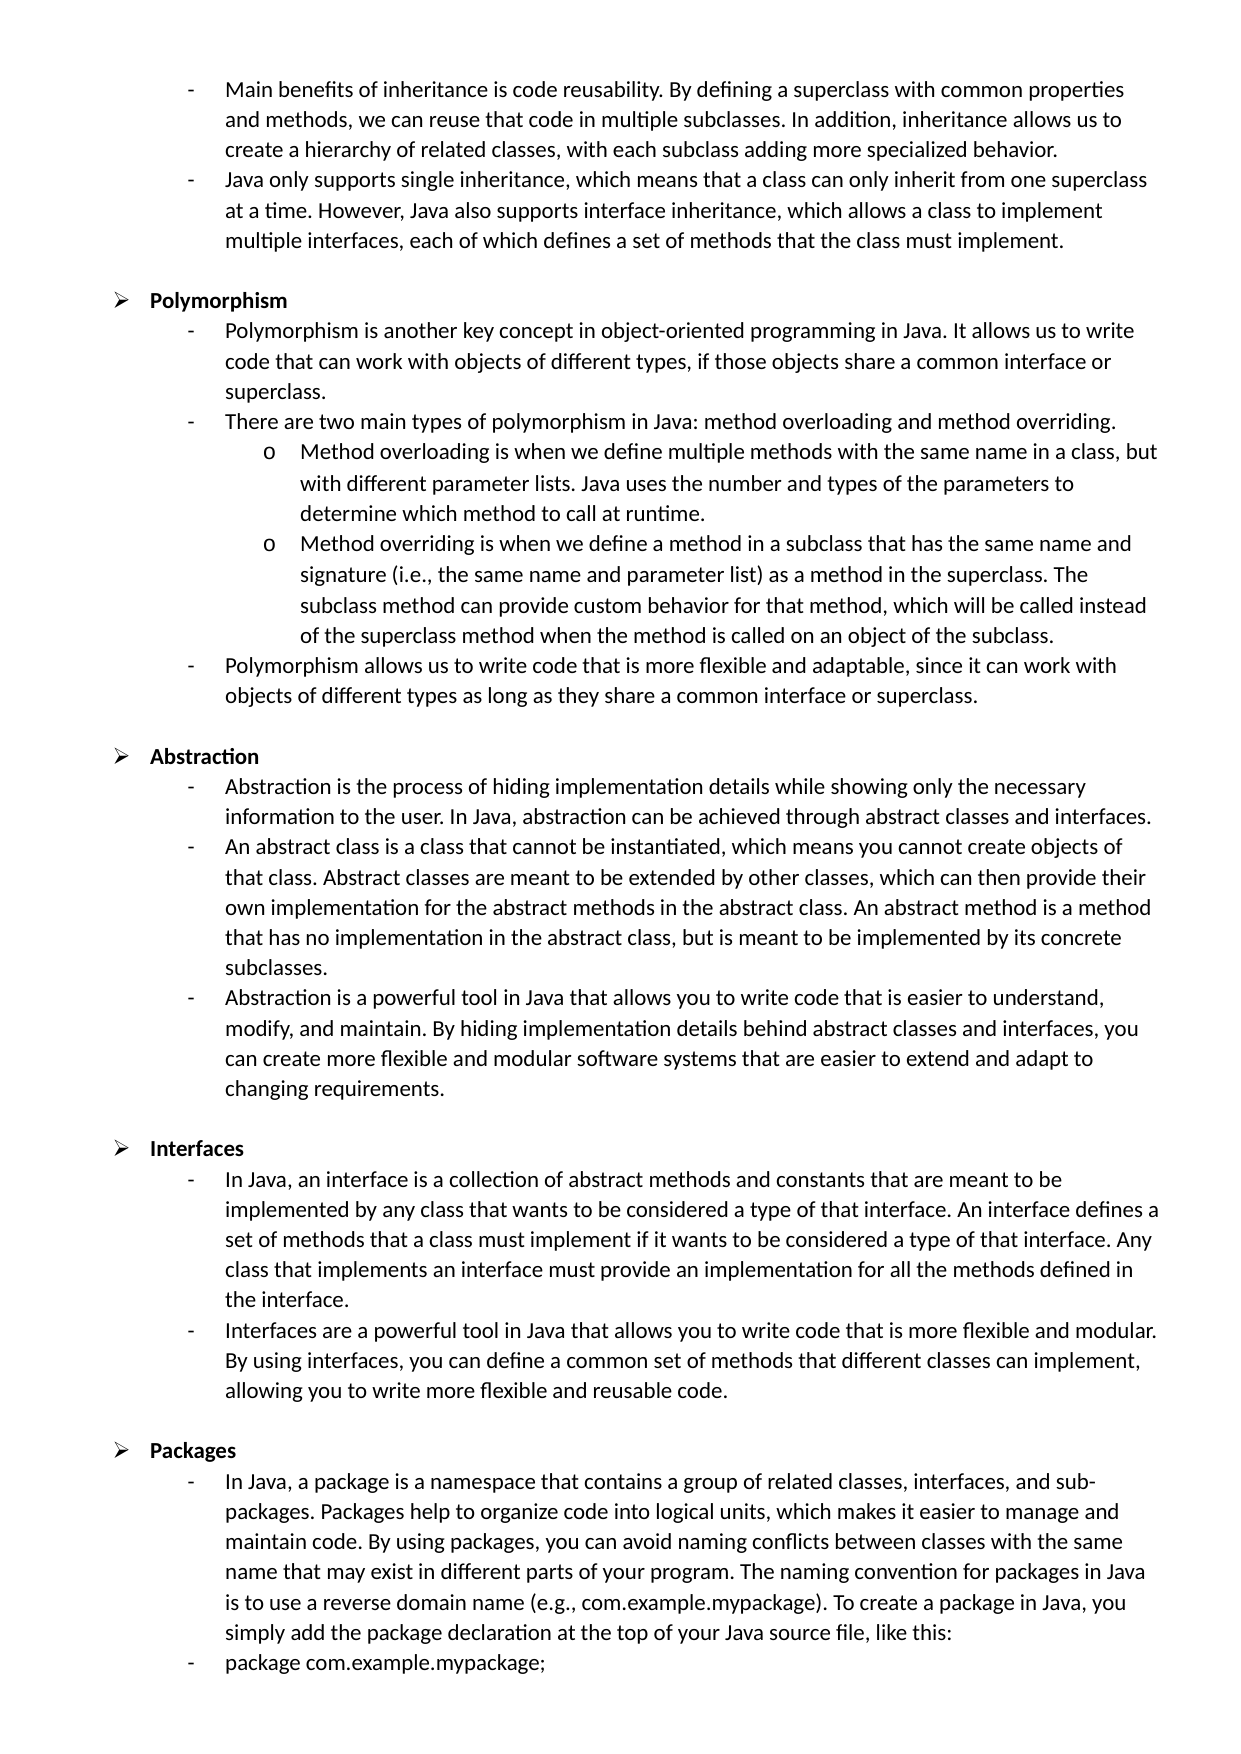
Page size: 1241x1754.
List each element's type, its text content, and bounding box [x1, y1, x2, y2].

list Abstraction is the process of hiding implementation details while showing only the necessary information to the user. In Java, abstraction can be achieved through abstract classes and interfaces. [187, 772, 1165, 830]
list Interfaces are a powerful tool in Java that allows you to write code that is more flexible and modular. By using interfaces, you can define a common set of methods that different classes can implement, allowing you to write more flexible and reusable code. [187, 1316, 1165, 1404]
list Packages [112, 1437, 1165, 1465]
list Polymorphism is another key concept in object-oriented programming in Java. It allows us to write code that can work with objects of different types, if those objects share a common interface or superclass. [187, 317, 1165, 405]
list Main benefits of inheritance is code reusability. By defining a superclass with common properties and methods, we can reuse that code in multiple subclasses. In addition, inheritance allows us to create a hierarchy of related classes, with each subclass adding more specialized behavior. [187, 75, 1165, 163]
list Java only supports single inheritance, which means that a class can only inherit from one superclass at a time. However, Java also supports interface inheritance, which allows a class to implement multiple interfaces, each of which defines a set of methods that the class must implement. [187, 166, 1165, 254]
list Method overloading is when we define multiple methods with the same name in a class, but with different parameter lists. Java uses the number and types of the parameters to determine which method to call at runtime. [262, 437, 1165, 527]
list In Java, an interface is a collection of abstract methods and constants that are meant to be implemented by any class that wants to be considered a type of that interface. An interface defines a set of methods that a class must implement if it wants to be considered a type of that interface. Any class that implements an interface must provide an implementation for all the methods defined in the interface. [187, 1165, 1165, 1314]
list Polymorphism allows us to write code that is more flexible and adaptable, since it can work with objects of different types as long as they share a common interface or superclass. [187, 651, 1165, 709]
list There are two main types of polymorphism in Java: method overloading and method overriding. [187, 407, 1165, 435]
list An abstract class is a class that cannot be instantiated, which means you cannot create objects of that class. Abstract classes are meant to be extended by other classes, which can then provide their own implementation for the abstract methods in the abstract class. An abstract method is a method that has no implementation in the abstract class, but is meant to be implemented by its concrete subclasses. [187, 832, 1165, 981]
list Abstraction [112, 742, 1165, 770]
list In Java, a package is a namespace that contains a group of related classes, interfaces, and sub-packages. Packages help to organize code into logical units, which makes it easier to manage and maintain code. By using packages, you can avoid naming conflicts between classes with the same name that may exist in different parts of your program. The naming convention for packages in Java is to use a reverse domain name (e.g., com.example.mypackage). To create a package in Java, you simply add the package declaration at the top of your Java source file, like this: [187, 1467, 1165, 1646]
list package com.example.mypackage; [187, 1648, 1165, 1676]
list Method overriding is when we define a method in a subclass that has the same name and signature (i.e., the same name and parameter list) as a method in the superclass. The subclass method can provide custom behavior for that method, which will be called instead of the superclass method when the method is called on an object of the subclass. [262, 529, 1165, 649]
list Interfaces [112, 1134, 1165, 1163]
list Polymorphism [112, 286, 1165, 314]
list Abstraction is a powerful tool in Java that allows you to write code that is easier to understand, modify, and maintain. By hiding implementation details behind abstract classes and interfaces, you can create more flexible and modular software systems that are easier to extend and adapt to changing requirements. [187, 983, 1165, 1102]
